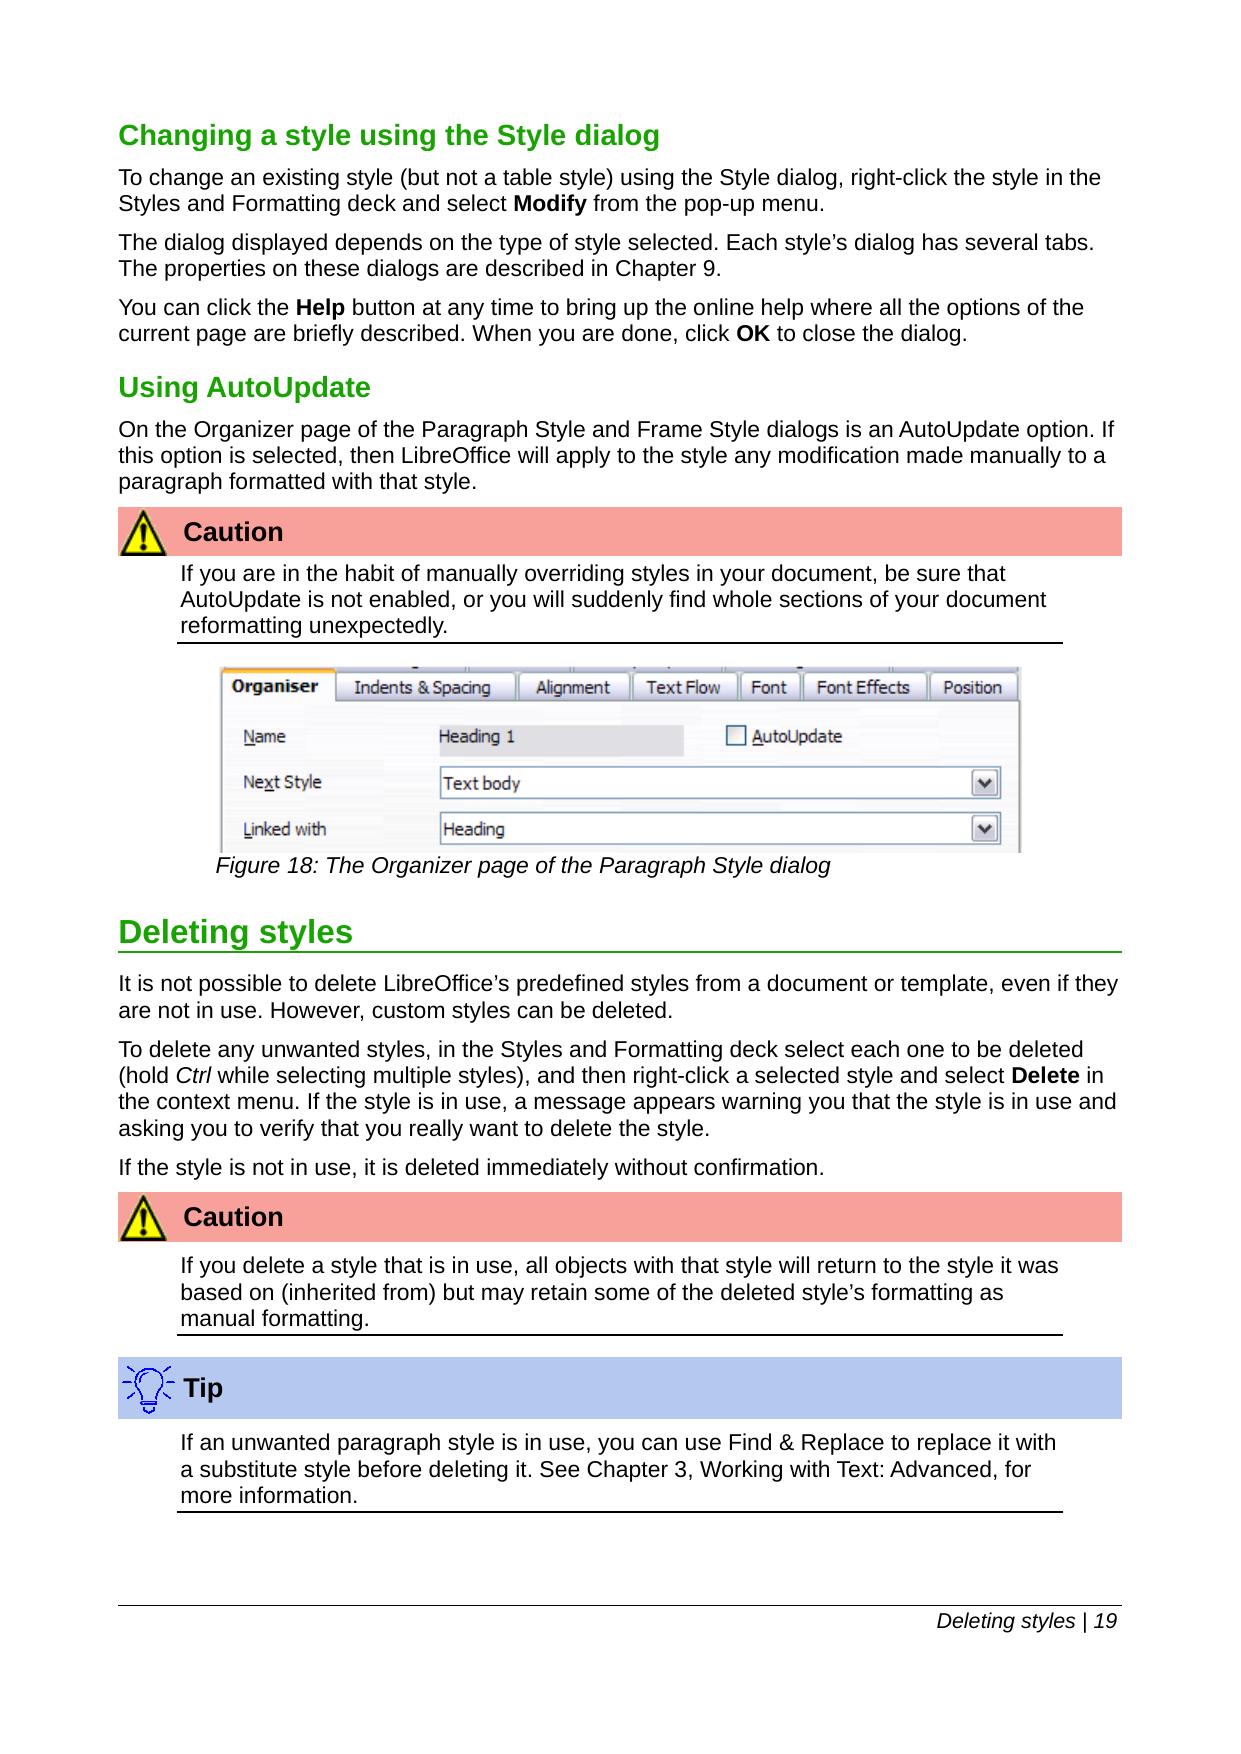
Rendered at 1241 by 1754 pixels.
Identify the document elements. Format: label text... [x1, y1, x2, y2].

text On the Organizer page of the Paragraph Style and Frame Style dialogs is an AutoUpdate option. If this option is selected, then LibreOffice will apply to the style any modification made manually to a paragraph formatted with that style. [118, 416, 1122, 494]
picture [119, 1358, 179, 1418]
picture [119, 508, 167, 556]
subtitle Deleting styles [118, 912, 1122, 951]
picture [119, 1193, 167, 1241]
subtitle Changing a style using the Style dialog [118, 118, 1122, 152]
text The dialog displayed depends on the type of style selected. Each style’s dialog has several tabs. The properties on these dialogs are described in Chapter 9. [118, 229, 1122, 281]
text To delete any unwanted styles, in the Styles and Formatting deck select each one to be deleted (hold Ctrl while selecting multiple styles), and then right-click a selected style and select Delete in the context menu. If the style is in use, a message appears warning you that the style is in use and asking you to verify that you really want to delete the style. [118, 1036, 1122, 1141]
picture [215, 664, 1025, 853]
text It is not possible to delete LibreOffice’s predefined styles from a document or template, even if they are not in use. However, custom styles can be deleted. [118, 970, 1122, 1023]
text If you delete a style that is in use, all objects with that style will return to the style it was based on (inherited from) but may retain some of the deleted style’s formatting as manual formatting. [177, 1249, 1063, 1334]
subtitle Tip [118, 1357, 1122, 1419]
subtitle Caution [118, 1192, 1122, 1242]
text If an unwanted paragraph style is in use, you can use Find & Replace to replace it with a substitute style before deleting it. See Chapter 3, Working with Text: Advanced, for more information. [177, 1426, 1063, 1511]
text Figure 18: The Organizer page of the Paragraph Style dialog [215, 853, 1025, 878]
text If you are in the habit of manually overriding styles in your document, be sure that AutoUpdate is not enabled, or you will suddenly find whole sections of your document reformatting unexpectedly. [177, 556, 1063, 642]
text You can click the Help button at any time to bring up the online help where all the options of the current page are briefly described. When you are done, click OK to close the dialog. [118, 294, 1122, 347]
text If the style is not in use, it is deleted immediately without confirmation. [118, 1153, 1122, 1180]
text To change an existing style (but not a table style) using the Style dialog, right-click the style in the Styles and Formatting deck and select Modify from the pop-up menu. [118, 163, 1122, 216]
subtitle Caution [118, 507, 1122, 556]
subtitle Using AutoUpdate [118, 370, 1122, 404]
